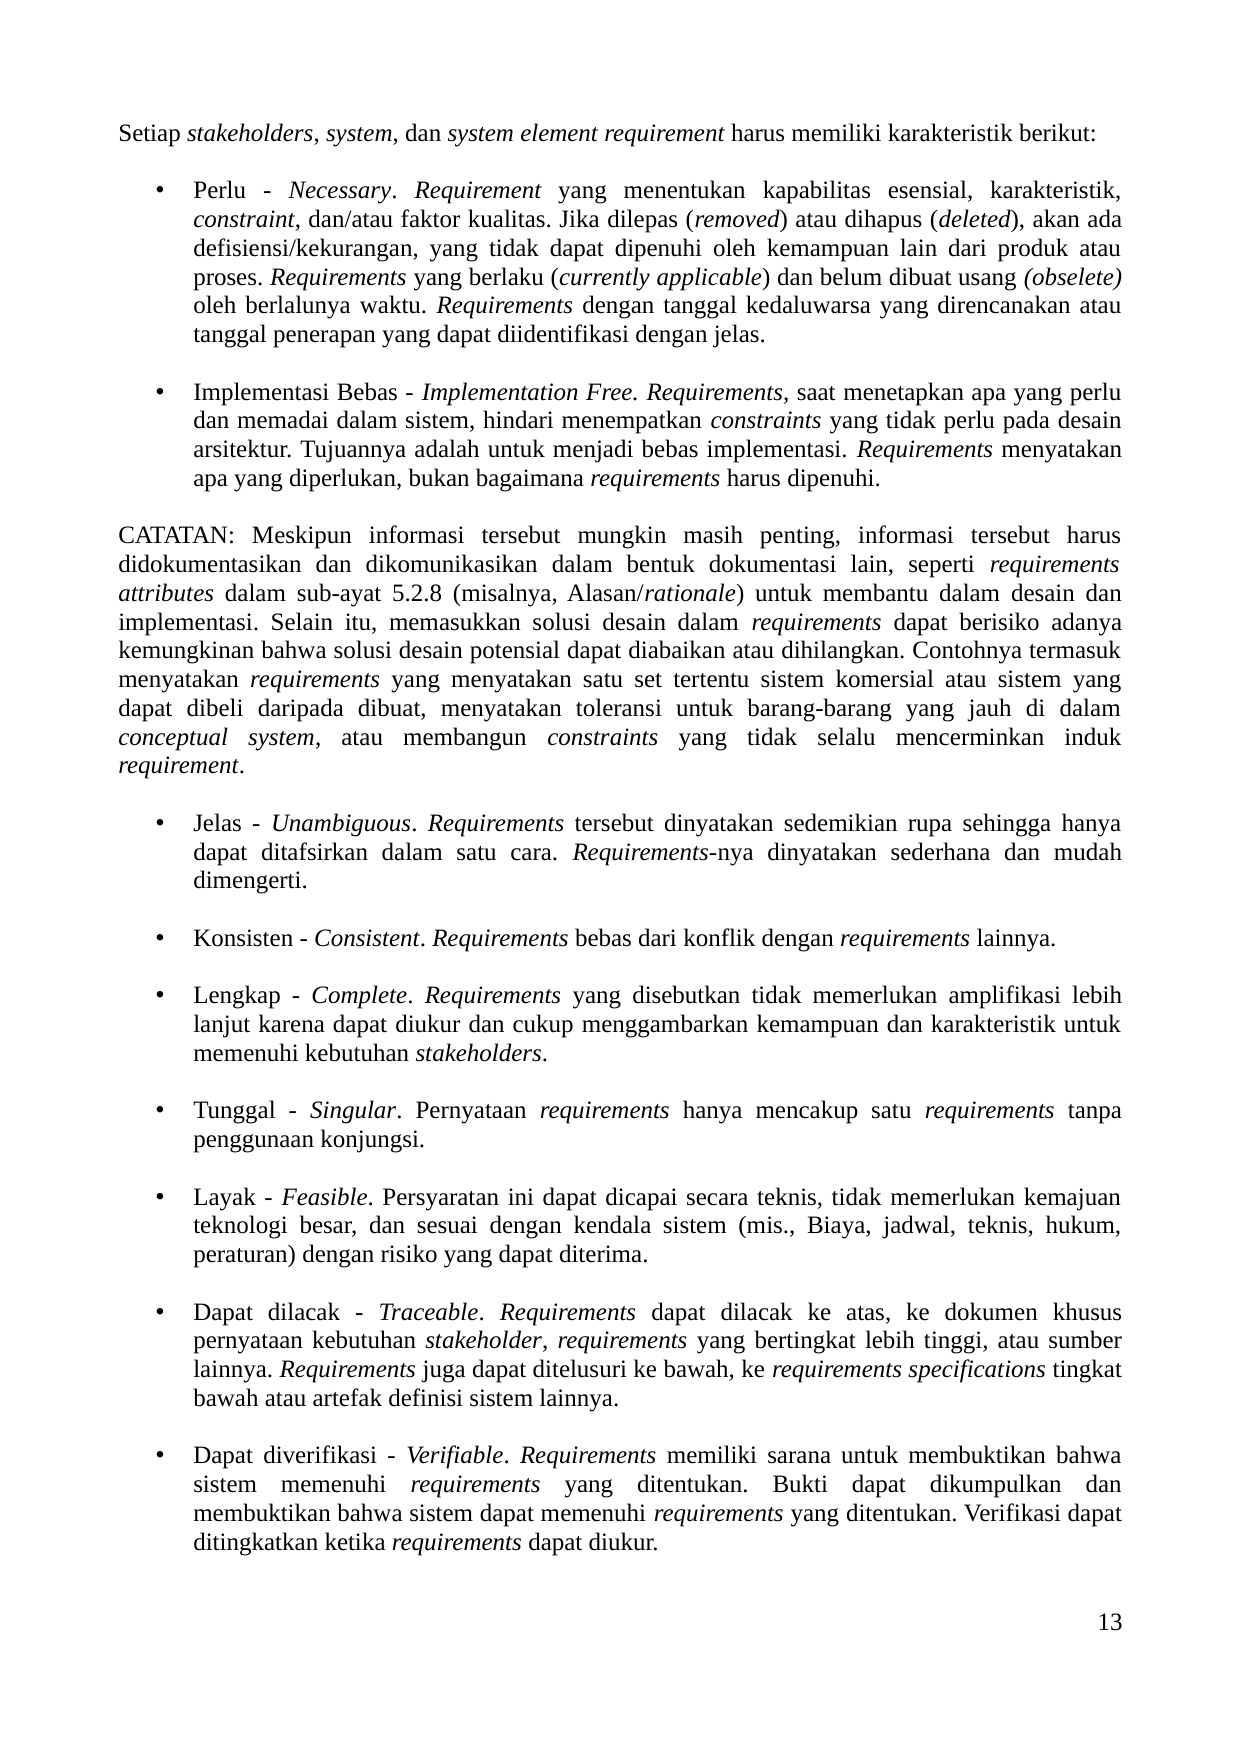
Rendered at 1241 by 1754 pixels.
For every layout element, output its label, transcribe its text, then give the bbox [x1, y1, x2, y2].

list Dapat dilacak - Traceable. Requirements dapat dilacak ke atas, ke dokumen khusus pernyataan kebutuhan stakeholder, requirements yang bertingkat lebih tinggi, atau sumber lainnya. Requirements juga dapat ditelusuri ke bawah, ke requirements specifications tingkat bawah atau artefak definisi sistem lainnya. [156, 1297, 1122, 1412]
list Implementasi Bebas - Implementation Free. Requirements, saat menetapkan apa yang perlu dan memadai dalam sistem, hindari menempatkan constraints yang tidak perlu pada desain arsitektur. Tujuannya adalah untuk menjadi bebas implementasi. Requirements menyatakan apa yang diperlukan, bukan bagaimana requirements harus dipenuhi. [156, 377, 1122, 492]
list Lengkap - Complete. Requirements yang disebutkan tidak memerlukan amplifikasi lebih lanjut karena dapat diukur dan cukup menggambarkan kemampuan dan karakteristik untuk memenuhi kebutuhan stakeholders. [156, 981, 1122, 1067]
text Setiap stakeholders, system, dan system element requirement harus memiliki karakteristik berikut: [118, 118, 1122, 147]
list Jelas - Unambiguous. Requirements tersebut dinyatakan sedemikian rupa sehingga hanya dapat ditafsirkan dalam satu cara. Requirements-nya dinyatakan sederhana dan mudah dimengerti. [156, 808, 1122, 894]
list Layak - Feasible. Persyaratan ini dapat dicapai secara teknis, tidak memerlukan kemajuan teknologi besar, dan sesuai dengan kendala sistem (mis., Biaya, jadwal, teknis, hukum, peraturan) dengan risiko yang dapat diterima. [156, 1182, 1122, 1268]
text CATATAN: Meskipun informasi tersebut mungkin masih penting, informasi tersebut harus didokumentasikan dan dikomunikasikan dalam bentuk dokumentasi lain, seperti requirements attributes dalam sub-ayat 5.2.8 (misalnya, Alasan/rationale) untuk membantu dalam desain dan implementasi. Selain itu, memasukkan solusi desain dalam requirements dapat berisiko adanya kemungkinan bahwa solusi desain potensial dapat diabaikan atau dihilangkan. Contohnya termasuk menyatakan requirements yang menyatakan satu set tertentu sistem komersial atau sistem yang dapat dibeli daripada dibuat, menyatakan toleransi untuk barang-barang yang jauh di dalam conceptual system, atau membangun constraints yang tidak selalu mencerminkan induk requirement. [118, 521, 1122, 779]
list Tunggal - Singular. Pernyataan requirements hanya mencakup satu requirements tanpa penggunaan konjungsi. [156, 1096, 1122, 1153]
list Perlu - Necessary. Requirement yang menentukan kapabilitas esensial, karakteristik, constraint, dan/atau faktor kualitas. Jika dilepas (removed) atau dihapus (deleted), akan ada defisiensi/kekurangan, yang tidak dapat dipenuhi oleh kemampuan lain dari produk atau proses. Requirements yang berlaku (currently applicable) dan belum dibuat usang (obselete) oleh berlalunya waktu. Requirements dengan tanggal kedaluwarsa yang direncanakan atau tanggal penerapan yang dapat diidentifikasi dengan jelas. [156, 176, 1122, 348]
list Konsisten - Consistent. Requirements bebas dari konflik dengan requirements lainnya. [156, 923, 1122, 952]
list Dapat diverifikasi - Verifiable. Requirements memiliki sarana untuk membuktikan bahwa sistem memenuhi requirements yang ditentukan. Bukti dapat dikumpulkan dan membuktikan bahwa sistem dapat memenuhi requirements yang ditentukan. Verifikasi dapat ditingkatkan ketika requirements dapat diukur. [156, 1441, 1122, 1556]
